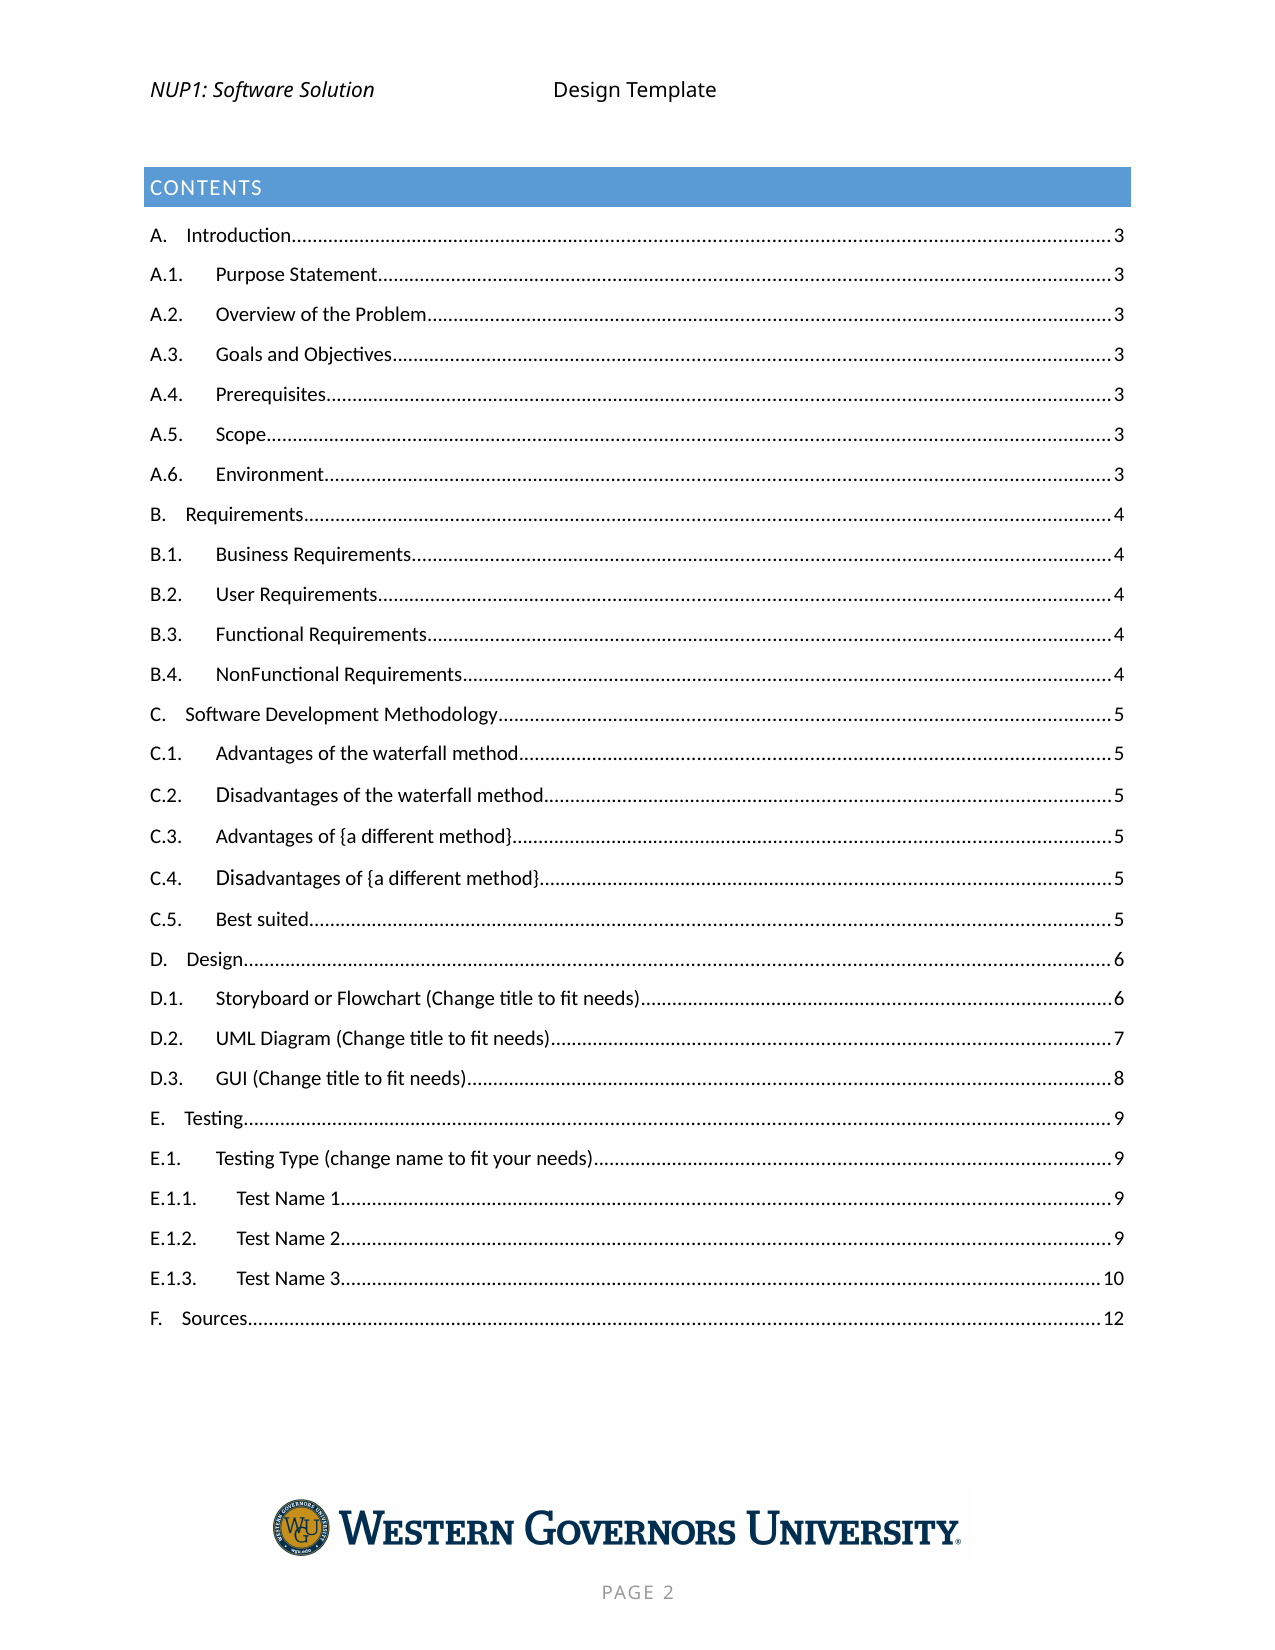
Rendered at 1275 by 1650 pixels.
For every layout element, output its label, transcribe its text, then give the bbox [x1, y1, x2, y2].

text D.2. UML Diagram (Change title to fit needs) 7 [150, 1025, 1125, 1051]
text A.3. Goals and Objectives 3 [150, 341, 1125, 367]
picture [263, 1488, 974, 1567]
text C. Software Development Methodology 5 [150, 701, 1125, 726]
text A.1. Purpose Statement 3 [150, 261, 1125, 287]
text E.1.2. Test Name 2 9 [150, 1225, 1125, 1250]
text C.3. Advantages of {a different method} 5 [150, 823, 1125, 848]
text E.1.3. Test Name 3 10 [150, 1265, 1125, 1290]
text C.1. Advantages of the waterfall method 5 [150, 741, 1125, 766]
text E. Testing 9 [150, 1105, 1125, 1131]
text B. Requirements 4 [150, 501, 1125, 527]
text A.5. Scope 3 [150, 421, 1125, 447]
subtitle Contents [150, 173, 1125, 201]
text C.5. Best suited 5 [150, 906, 1125, 931]
text A. Introduction 3 [150, 222, 1125, 247]
text C.2. Disadvantages of the waterfall method 5 [150, 781, 1125, 808]
text B.1. Business Requirements 4 [150, 541, 1125, 566]
text A.4. Prerequisites 3 [150, 381, 1125, 407]
text E.1. Testing Type (change name to fit your needs) 9 [150, 1145, 1125, 1170]
text B.2. User Requirements 4 [150, 581, 1125, 606]
text B.3. Functional Requirements 4 [150, 621, 1125, 646]
text B.4. NonFunctional Requirements 4 [150, 661, 1125, 686]
text F. Sources 12 [150, 1305, 1125, 1330]
text C.4. Disadvantages of {a different method} 5 [150, 863, 1125, 891]
text A.6. Environment 3 [150, 461, 1125, 487]
text D.3. GUI (Change title to fit needs) 8 [150, 1065, 1125, 1091]
text D.1. Storyboard or Flowchart (Change title to fit needs) 6 [150, 985, 1125, 1011]
text A.2. Overview of the Problem 3 [150, 301, 1125, 327]
text D. Design 6 [150, 946, 1125, 971]
text E.1.1. Test Name 1 9 [150, 1185, 1125, 1210]
